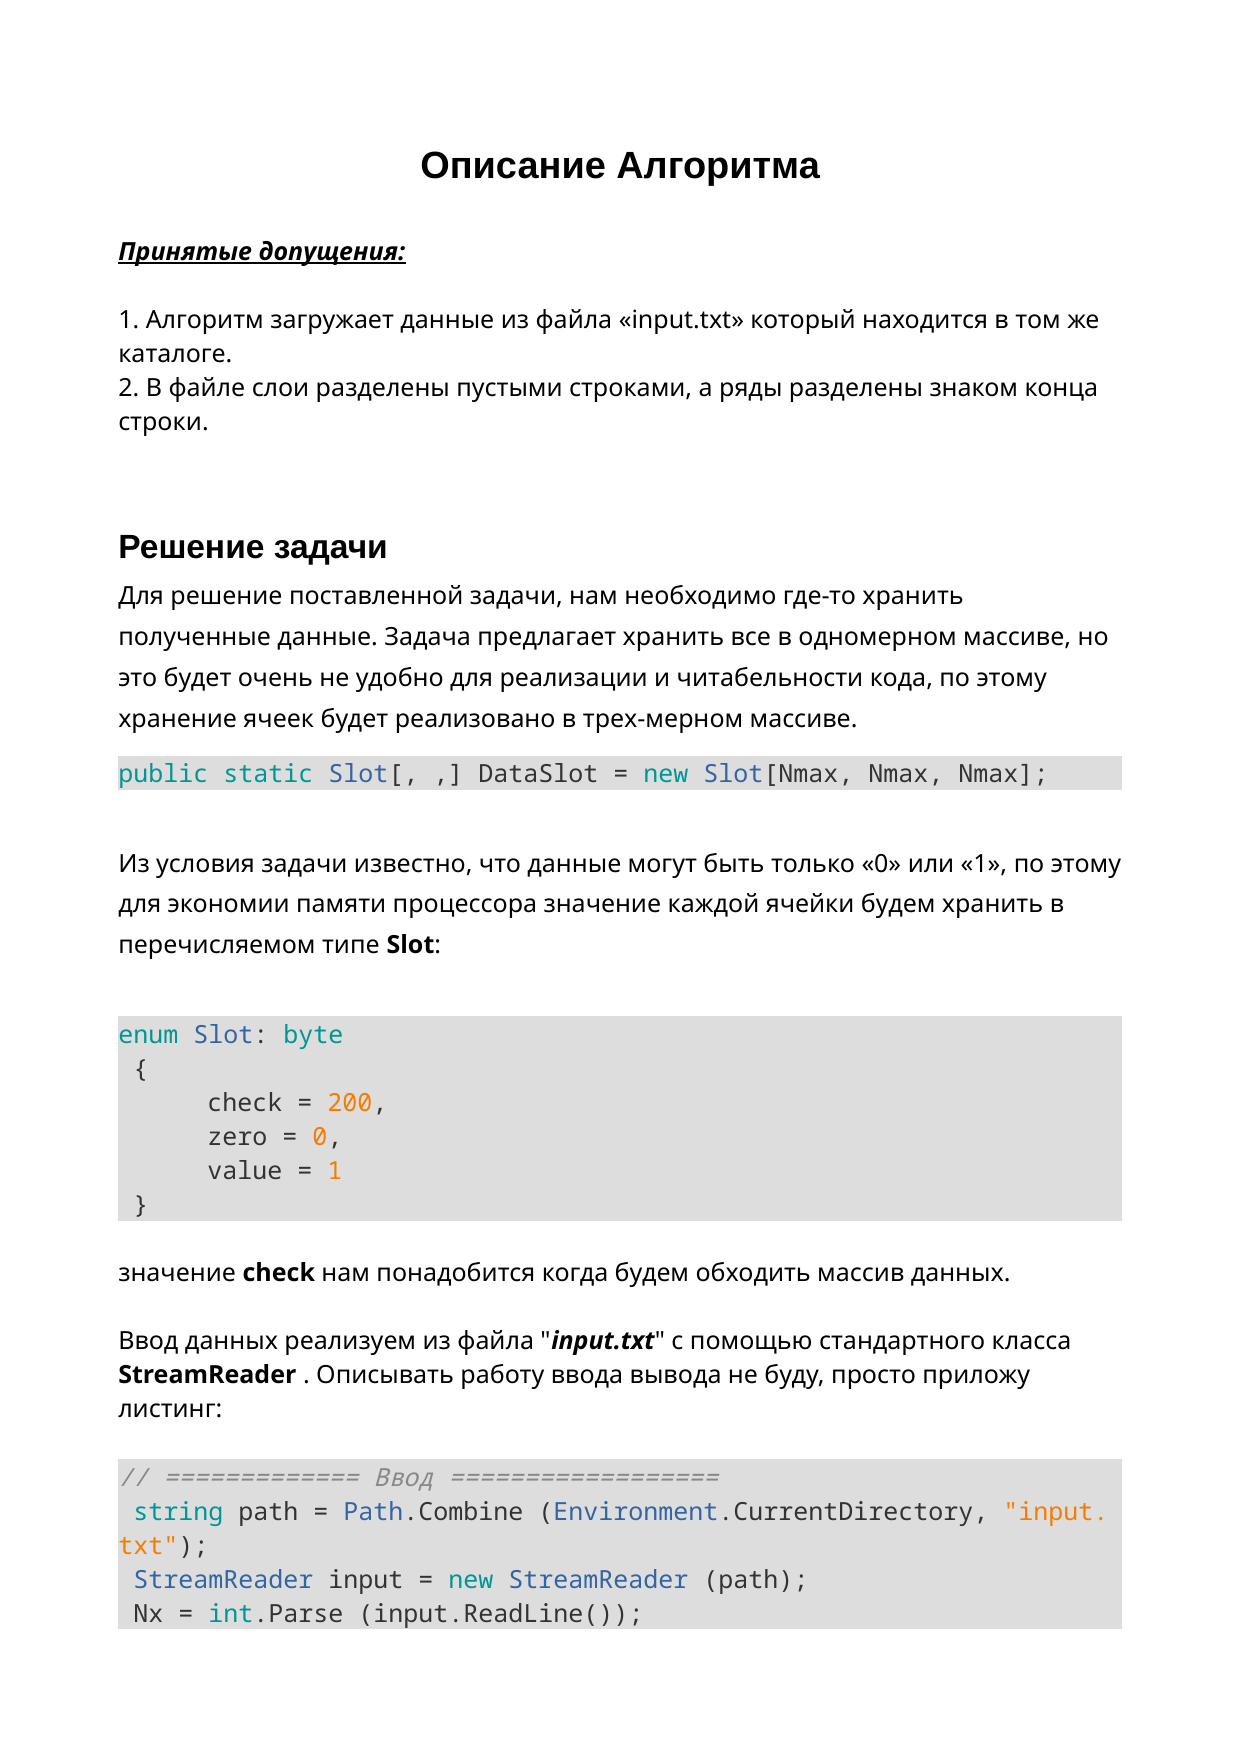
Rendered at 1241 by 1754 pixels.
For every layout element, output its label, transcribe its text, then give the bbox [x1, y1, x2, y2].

text // ============= Ввод ================== string path = Path.Combine (Environment.CurrentDirectory, "input.txt"); StreamReader input = new StreamReader (path); Nx = int.Parse (input.ReadLine()); [118, 1459, 1122, 1629]
text значение check нам понадобится когда будем обходить массив данных. [118, 1255, 1122, 1289]
text Ввод данных реализуем из файла "input.txt" с помощью стандартного класса StreamReader . Описывать работу ввода вывода не буду, просто приложу листинг: [118, 1323, 1122, 1425]
text Из условия задачи известно, что данные могут быть только «0» или «1», по этому для экономии памяти процессора значение каждой ячейки будем хранить в перечисляемом типе Slot: [118, 845, 1122, 961]
text Принятые допущения: [118, 233, 1122, 267]
text enum Slot: byte { check = 200, zero = 0, value = 1 } [118, 1016, 1122, 1221]
text 2. В файле слои разделены пустыми строками, а ряды разделены знаком конца строки. [118, 369, 1122, 438]
text 1. Алгоритм загружает данные из файла «input.txt» который находится в том же каталоге. [118, 301, 1122, 369]
subtitle Решение задачи [118, 527, 1122, 565]
text public static Slot[, ,] DataSlot = new Slot[Nmax, Nmax, Nmax]; [118, 756, 1122, 790]
subtitle Описание Алгоритма [118, 143, 1122, 187]
text Для решение поставленной задачи, нам необходимо где-то хранить полученные данные. Задача предлагает хранить все в одномерном массиве, но это будет очень не удобно для реализации и читабельности кода, по этому хранение ячеек будет реализовано в трех-мерном массиве. [118, 578, 1122, 734]
